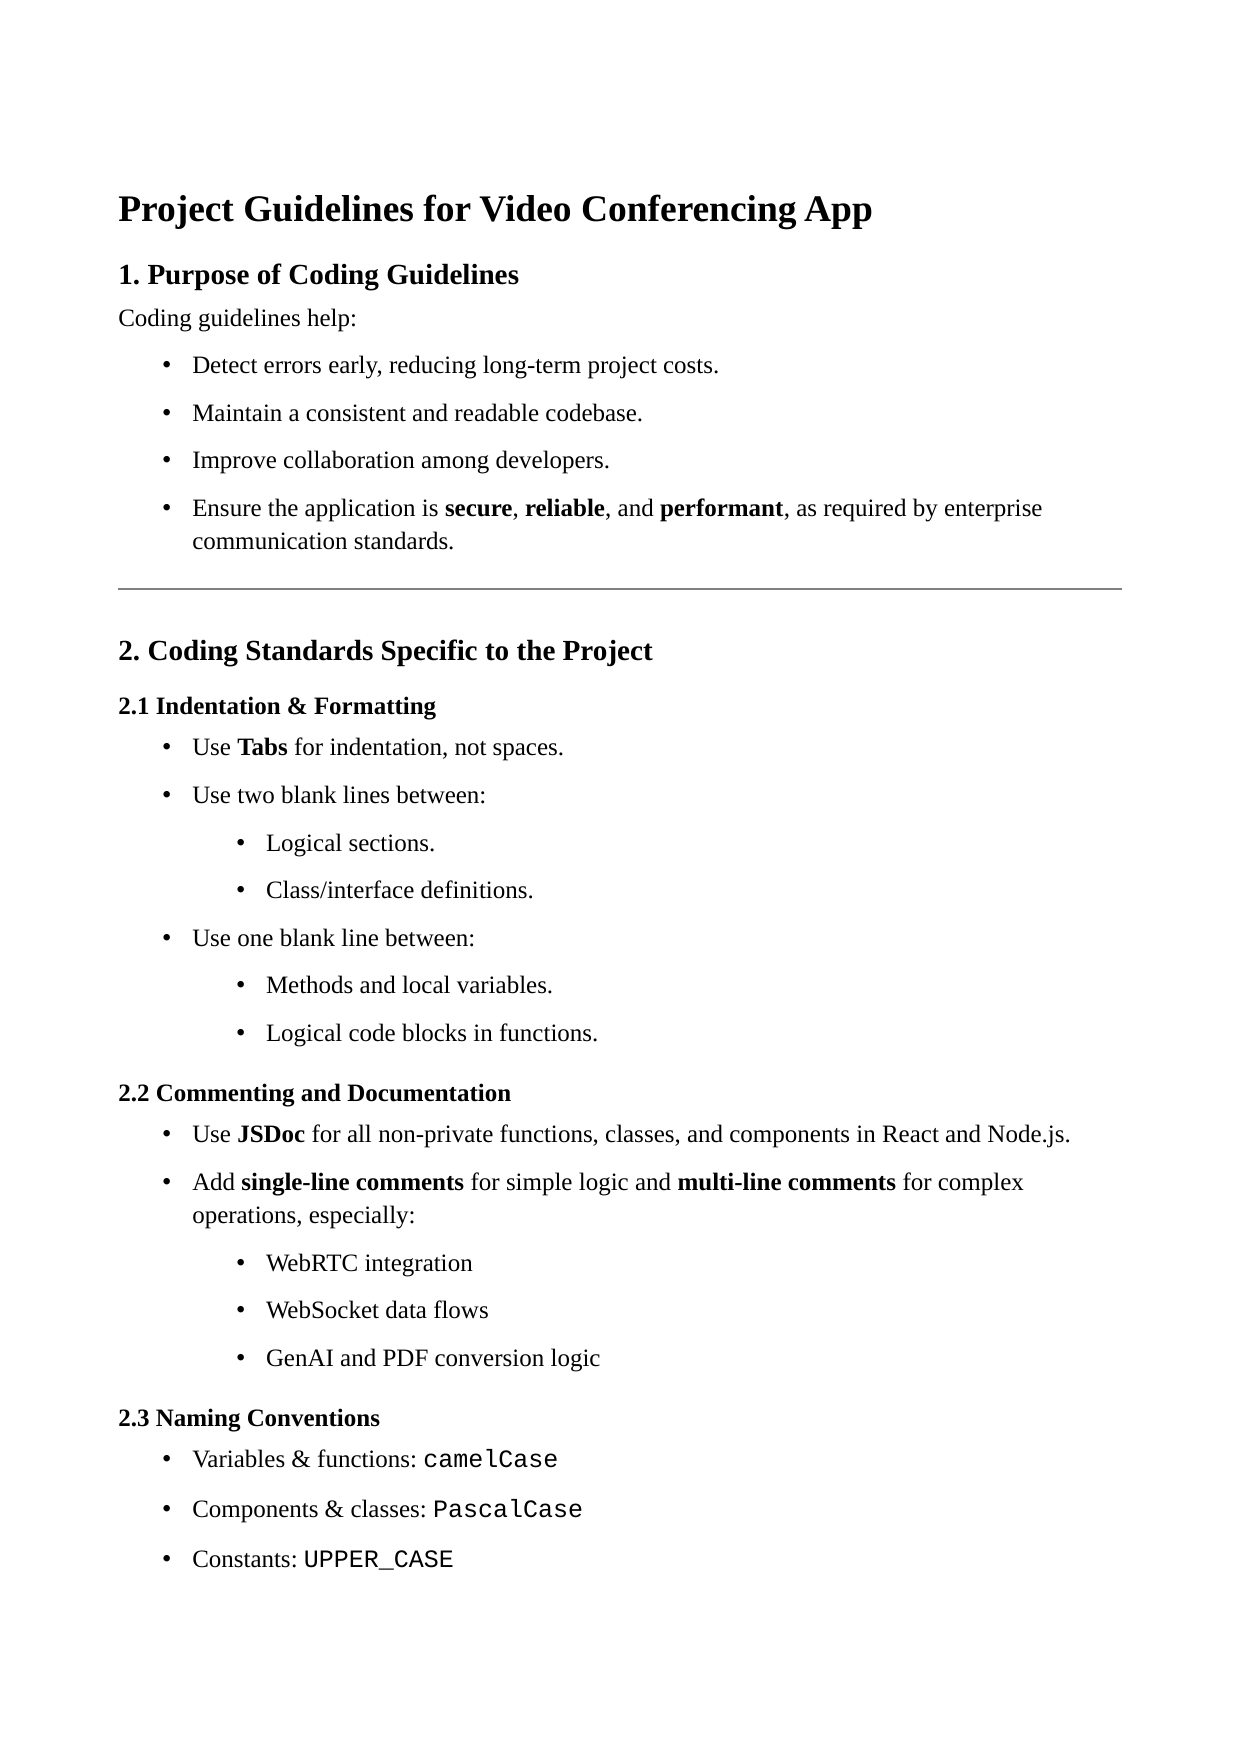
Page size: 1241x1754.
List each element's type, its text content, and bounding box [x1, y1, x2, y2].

subtitle 2.3 Naming Conventions [118, 1403, 1122, 1432]
list GenAI and PDF conversion logic [236, 1343, 1122, 1372]
list WebSocket data flows [236, 1295, 1122, 1324]
list Use one blank line between: [162, 923, 1122, 952]
list Use two blank lines between: [162, 780, 1122, 809]
subtitle 2. Coding Standards Specific to the Project [118, 633, 1122, 666]
list Class/interface definitions. [236, 875, 1122, 904]
list Detect errors early, reducing long-term project costs. [162, 350, 1122, 379]
list Methods and local variables. [236, 971, 1122, 999]
list Use Tabs for indentation, not spaces. [162, 732, 1122, 761]
list Improve collaboration among developers. [162, 446, 1122, 474]
list Ensure the application is secure, reliable, and performant, as required by enterprise communication standards. [162, 493, 1122, 555]
subtitle 2.1 Indentation & Formatting [118, 691, 1122, 720]
list Logical sections. [236, 828, 1122, 856]
subtitle Project Guidelines for Video Conferencing App [118, 187, 1122, 230]
list Add single-line comments for simple logic and multi-line comments for complex operations, especially: [162, 1167, 1122, 1229]
list Variables & functions: camelCase [162, 1444, 1122, 1475]
list Maintain a consistent and readable codebase. [162, 398, 1122, 427]
list Use JSDoc for all non-private functions, classes, and components in React and Node.js. [162, 1119, 1122, 1148]
list WebRTC integration [236, 1248, 1122, 1276]
subtitle 2.2 Commenting and Documentation [118, 1078, 1122, 1107]
list Components & classes: PascalCase [162, 1494, 1122, 1525]
list Logical code blocks in functions. [236, 1018, 1122, 1047]
list Constants: UPPER_CASE [162, 1544, 1122, 1575]
subtitle 1. Purpose of Coding Guidelines [118, 257, 1122, 290]
text Coding guidelines help: [118, 303, 1122, 332]
